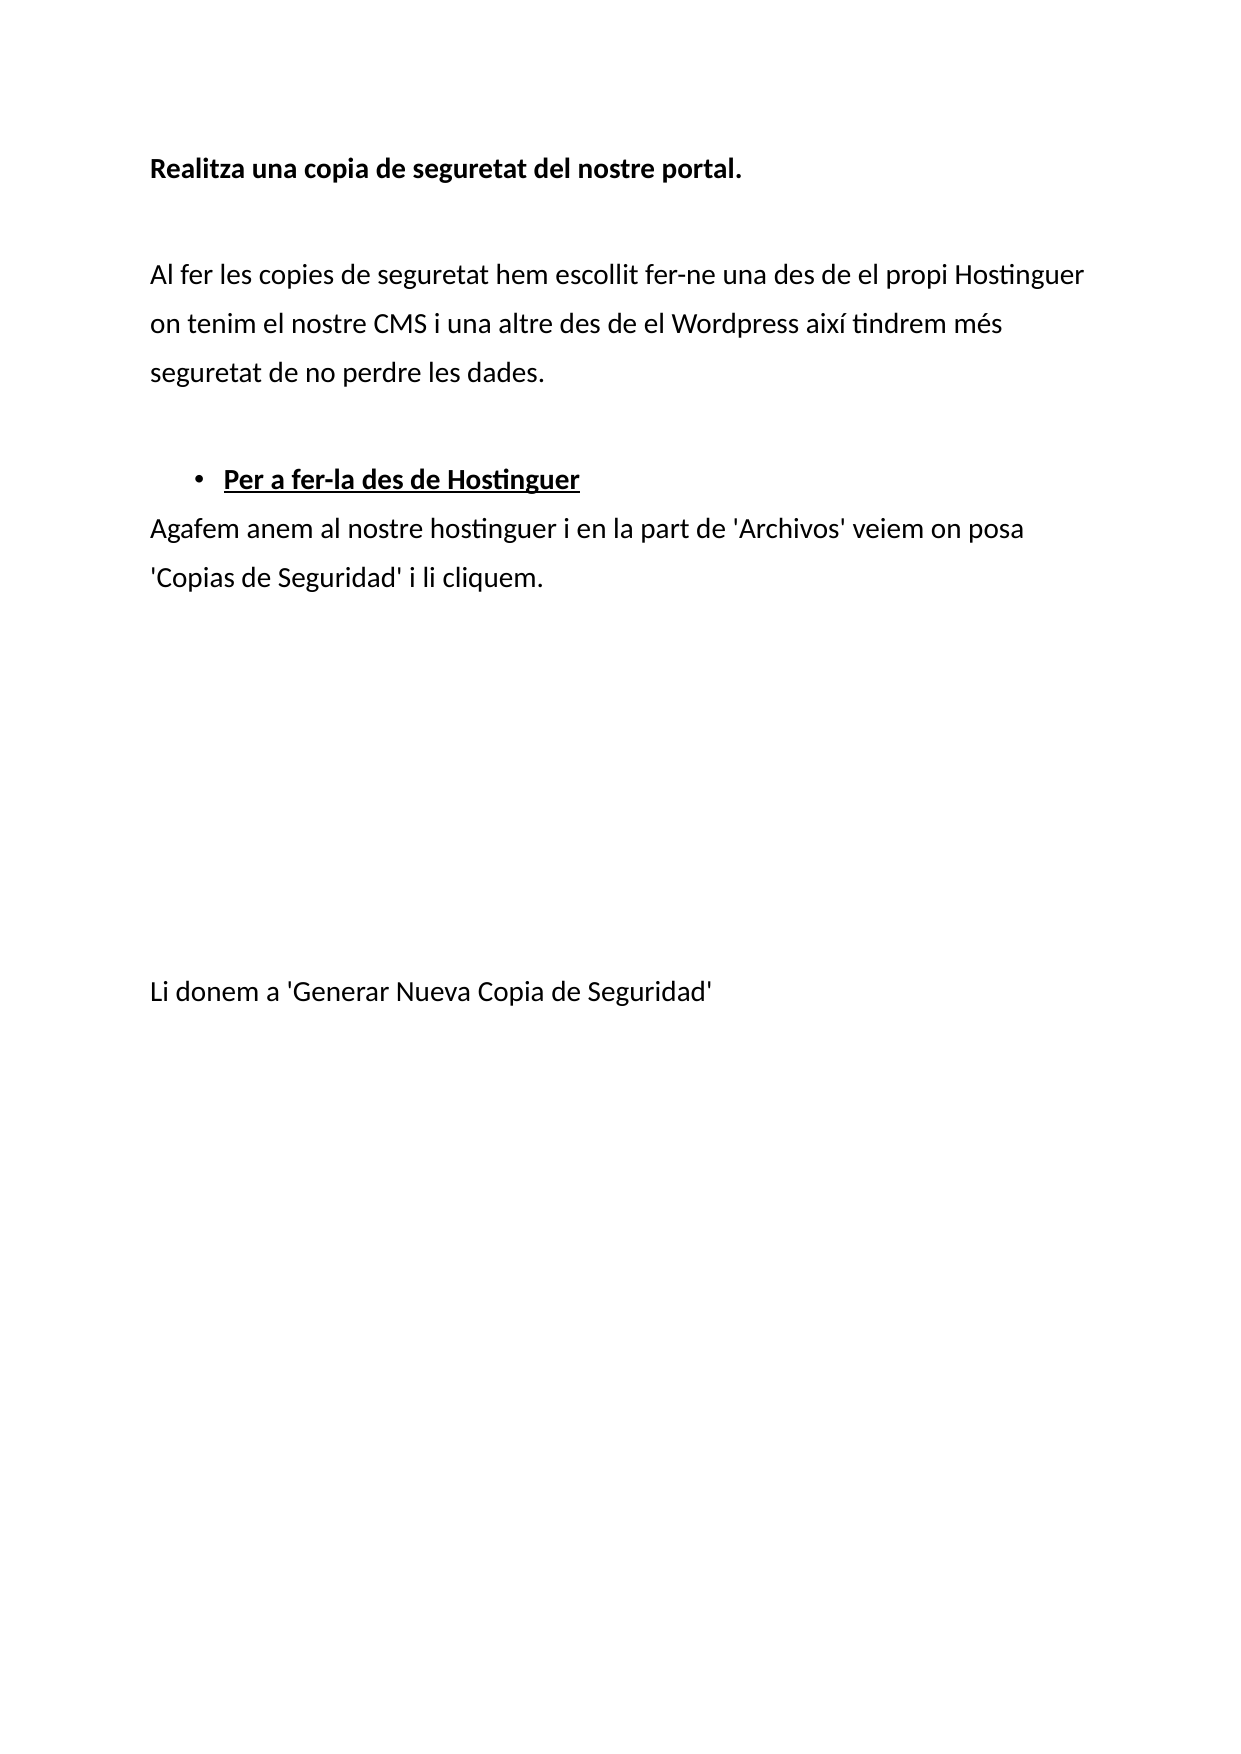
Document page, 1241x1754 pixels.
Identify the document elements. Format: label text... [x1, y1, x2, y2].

text Agafem anem al nostre hostinguer i en la part de 'Archivos' veiem on posa 'Copias de Seguridad' i li cliquem. [150, 510, 1090, 594]
text Realitza una copia de seguretat del nostre portal. [150, 150, 1090, 186]
text Al fer les copies de seguretat hem escollit fer-ne una des de el propi Hostinguer on tenim el nostre CMS i una altre des de el Wordpress així tindrem més seguretat de no perdre les dades. [150, 256, 1090, 390]
text Li donem a 'Generar Nueva Copia de Seguridad' [150, 973, 1090, 1009]
list Per a fer-la des de Hostinguer [194, 461, 1090, 496]
